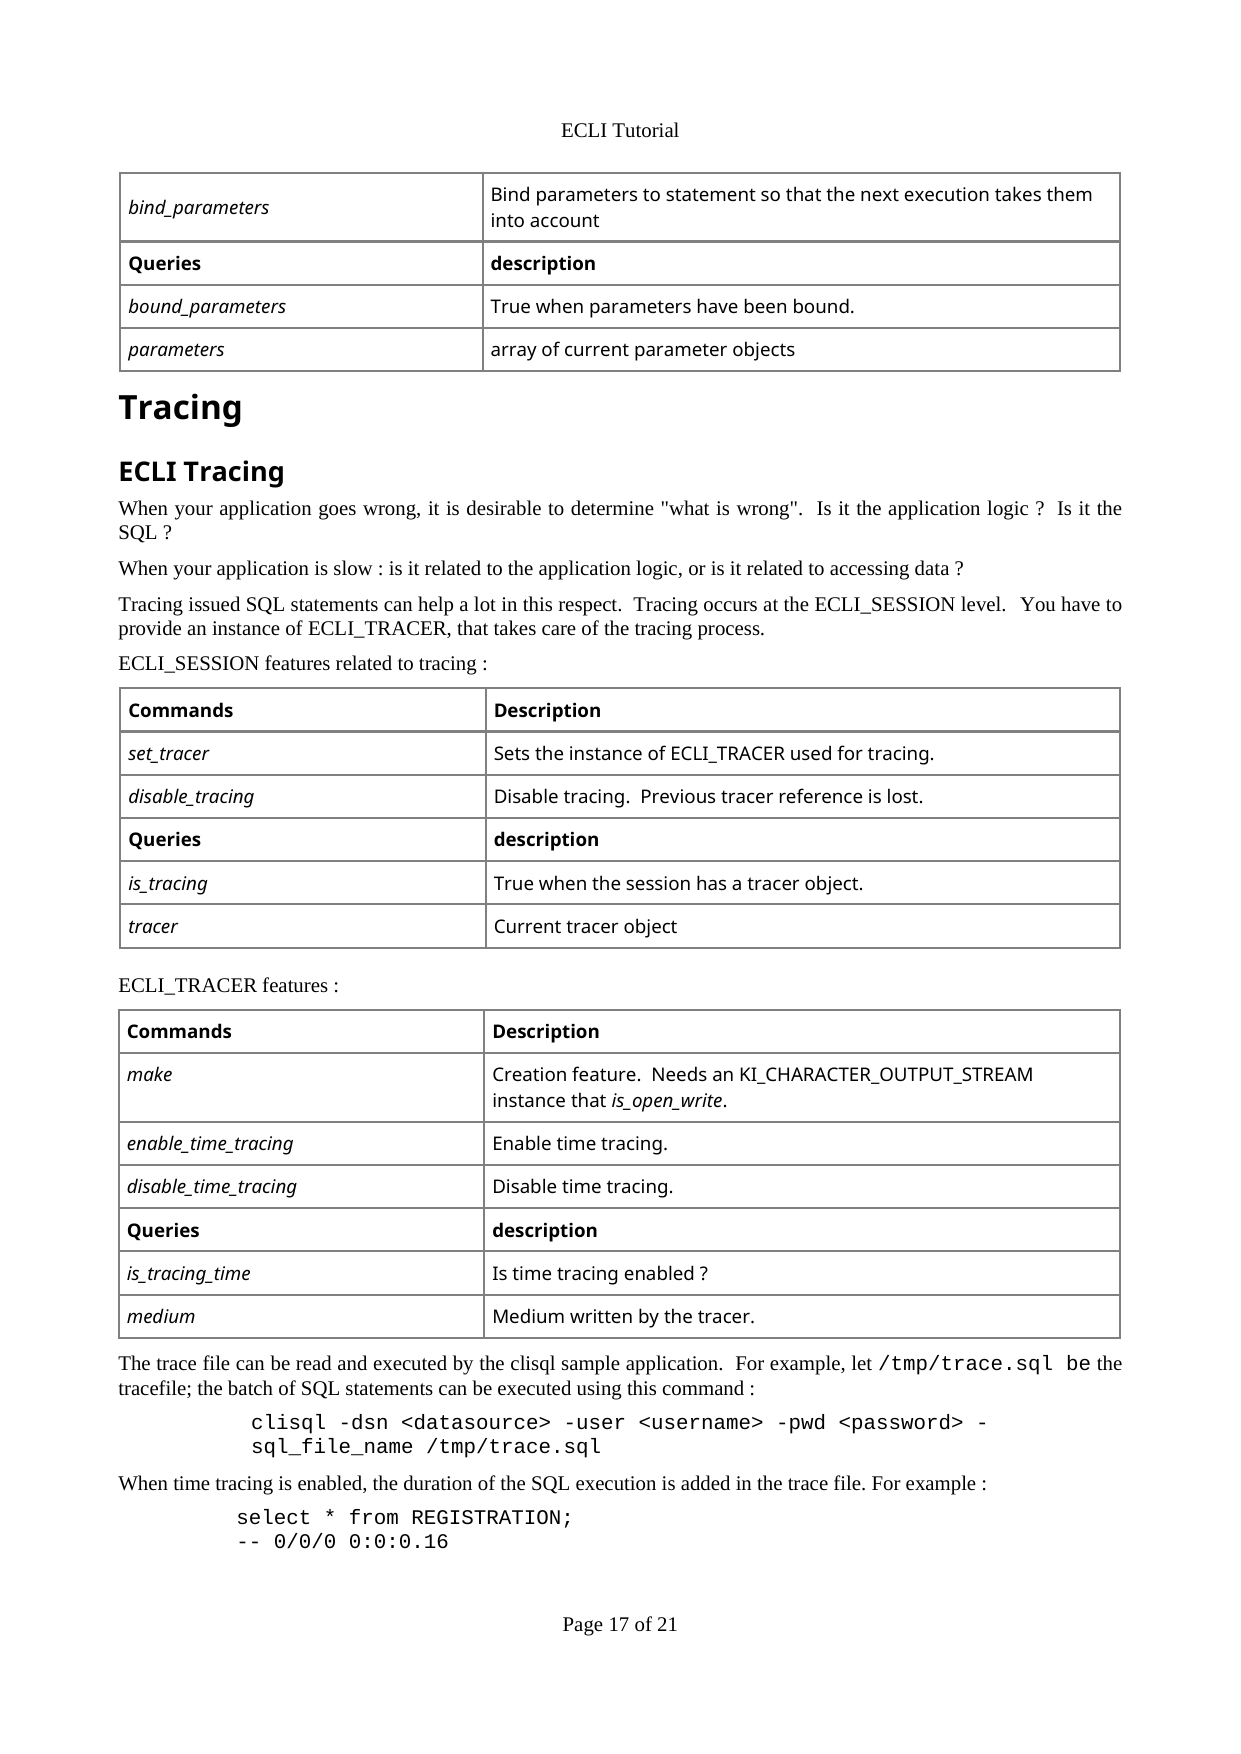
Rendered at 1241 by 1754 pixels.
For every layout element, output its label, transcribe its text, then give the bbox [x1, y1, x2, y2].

table_cell set_tracer [121, 733, 485, 774]
table_cell True when parameters have been bound. [484, 286, 1119, 327]
text Tracing issued SQL statements can help a lot in this respect. Tracing occurs at the ECLI_SESSION level. You have to provide an instance of ECLI_TRACER, that takes care of the tracing process. [118, 591, 1122, 639]
table_header Description [487, 689, 1119, 730]
table_cell Disable time tracing. [485, 1166, 1119, 1207]
table_cell Is time tracing enabled ? [485, 1252, 1119, 1293]
text When your application is slow : is it related to the application logic, or is it related to accessing data ? [118, 556, 1122, 580]
table_cell is_tracing_time [120, 1252, 483, 1293]
table_cell Current tracer object [487, 905, 1119, 947]
table_cell description [484, 243, 1119, 284]
table_cell tracer [121, 905, 485, 947]
table_cell bound_parameters [121, 286, 482, 327]
table_cell medium [120, 1296, 483, 1337]
table_cell parameters [121, 329, 482, 370]
text When time tracing is enabled, the duration of the SQL execution is added in the trace file. For example : [118, 1471, 1122, 1495]
text When your application goes wrong, it is desirable to determine "what is wrong". Is it the application logic ? Is it the SQL ? [118, 496, 1122, 544]
table_cell Sets the instance of ECLI_TRACER used for tracing. [487, 733, 1119, 774]
text The trace file can be read and executed by the clisql sample application. For example, let /tmp/trace.sql be the tracefile; the batch of SQL statements can be executed using this command : [118, 1351, 1122, 1400]
table_cell Disable tracing. Previous tracer reference is lost. [487, 776, 1119, 817]
table_cell Bind parameters to statement so that the next execution takes them into account [484, 174, 1119, 240]
table_header Commands [121, 689, 485, 730]
list clisql -dsn <datasource> -user <username> -pwd <password> -sql_file_name /tmp/trace.sql [221, 1412, 1122, 1459]
table_cell bind_parameters [121, 174, 482, 240]
table_cell is_tracing [121, 862, 485, 903]
table_cell Queries [120, 1209, 483, 1250]
table_header Commands [120, 1011, 483, 1052]
text select * from REGISTRATION; [236, 1507, 1122, 1531]
text ECLI_TRACER features : [118, 949, 1122, 997]
subtitle Tracing [118, 384, 1122, 429]
table_cell Creation feature. Needs an KI_CHARACTER_OUTPUT_STREAM instance that is_open_write. [485, 1054, 1119, 1121]
table_cell enable_time_tracing [120, 1123, 483, 1164]
text ECLI_SESSION features related to tracing : [118, 651, 1122, 675]
table_cell make [120, 1054, 483, 1121]
table_cell description [487, 819, 1119, 860]
table_cell Queries [121, 819, 485, 860]
table_cell description [485, 1209, 1119, 1250]
table_cell disable_tracing [121, 776, 485, 817]
table_cell Enable time tracing. [485, 1123, 1119, 1164]
table_cell array of current parameter objects [484, 329, 1119, 370]
subtitle ECLI Tracing [118, 453, 1122, 490]
table_header Description [485, 1011, 1119, 1052]
text -- 0/0/0 0:0:0.16 [236, 1531, 1122, 1554]
table_cell disable_time_tracing [120, 1166, 483, 1207]
table_cell Queries [121, 243, 482, 284]
table_cell True when the session has a tracer object. [487, 862, 1119, 903]
table_cell Medium written by the tracer. [485, 1296, 1119, 1337]
